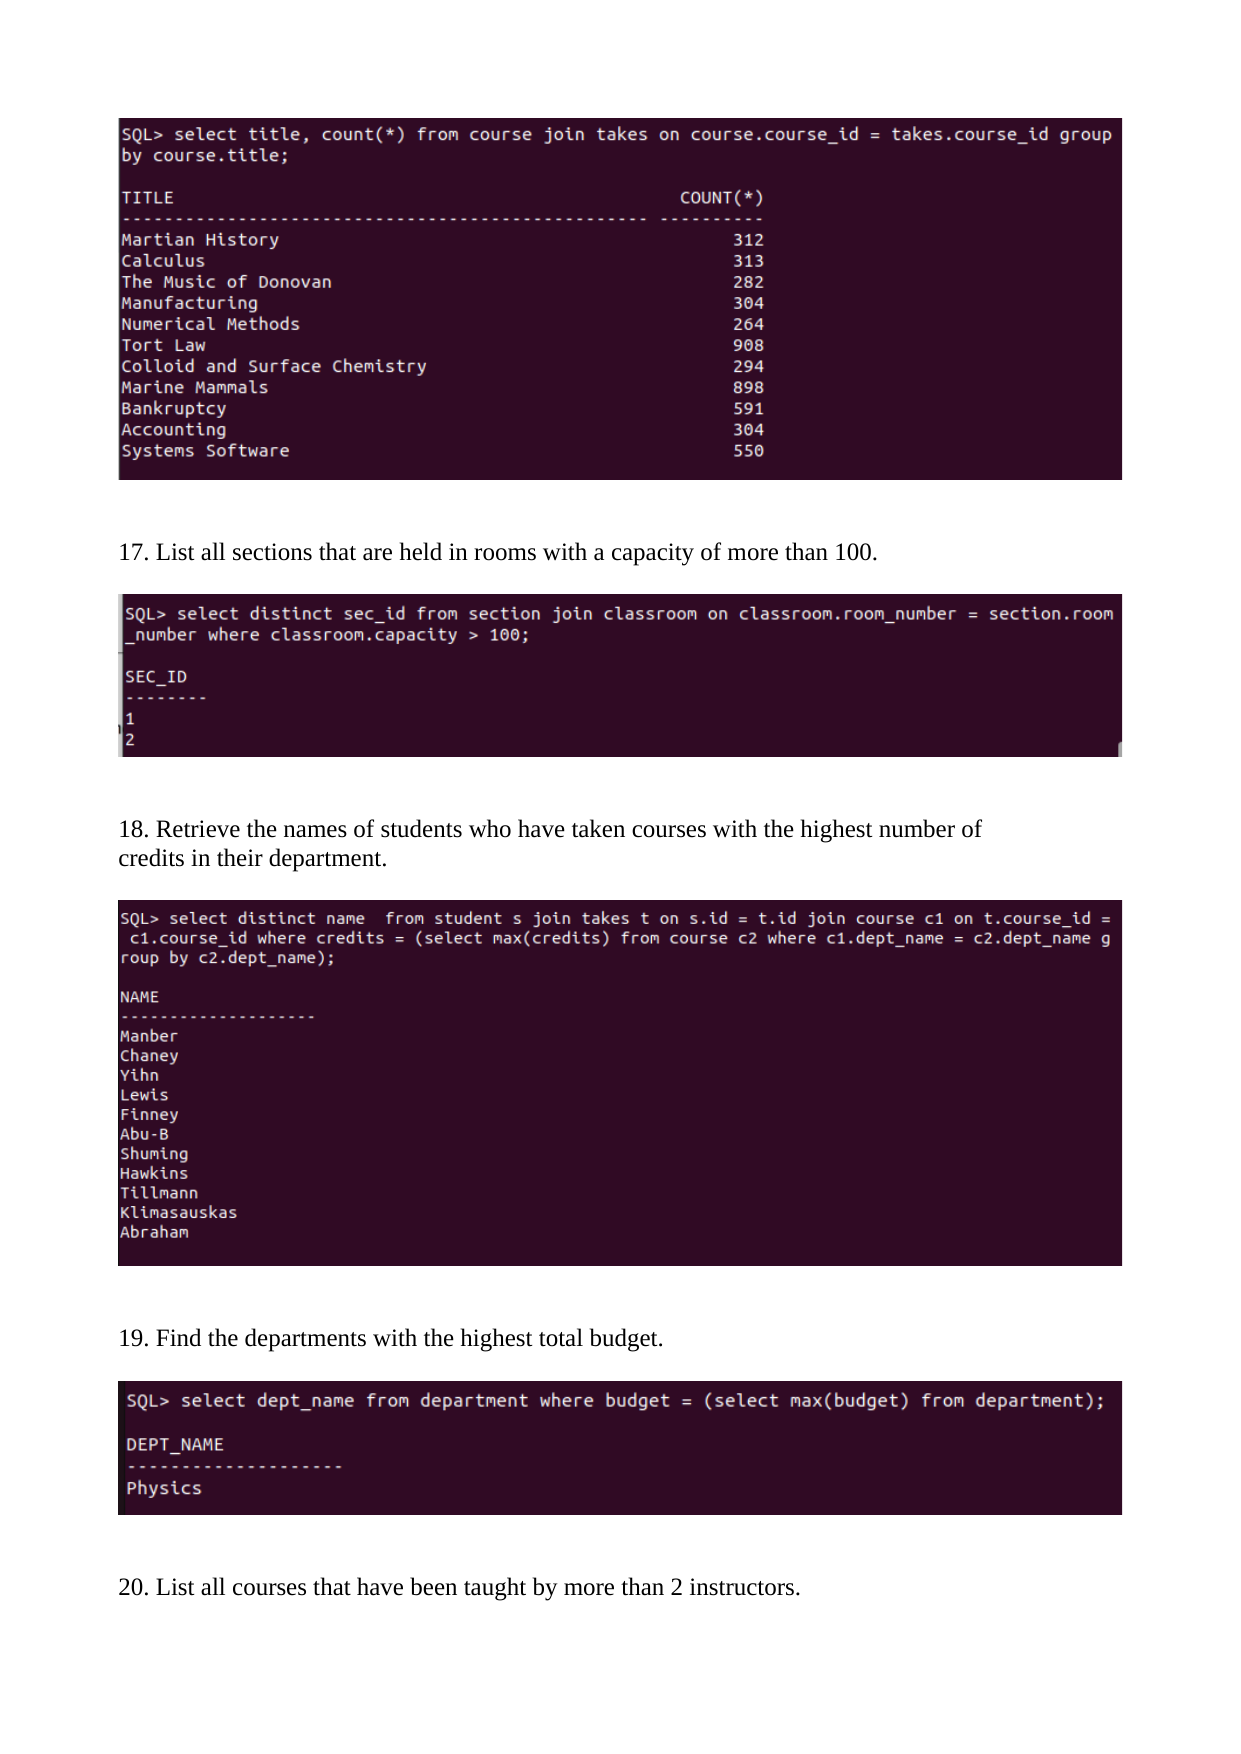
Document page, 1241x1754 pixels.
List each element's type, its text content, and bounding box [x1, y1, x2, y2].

text 19. Find the departments with the highest total budget. [118, 1323, 1122, 1352]
text 20. List all courses that have been taught by more than 2 instructors. [118, 1572, 1122, 1601]
picture [118, 118, 1123, 480]
text 17. List all sections that are held in rooms with a capacity of more than 100. [118, 537, 1122, 566]
picture [118, 900, 1123, 1266]
picture [118, 1381, 1123, 1515]
text 18. Retrieve the names of students who have taken courses with the highest number of [118, 814, 1122, 843]
text credits in their department. [118, 843, 1122, 871]
picture [118, 594, 1123, 757]
